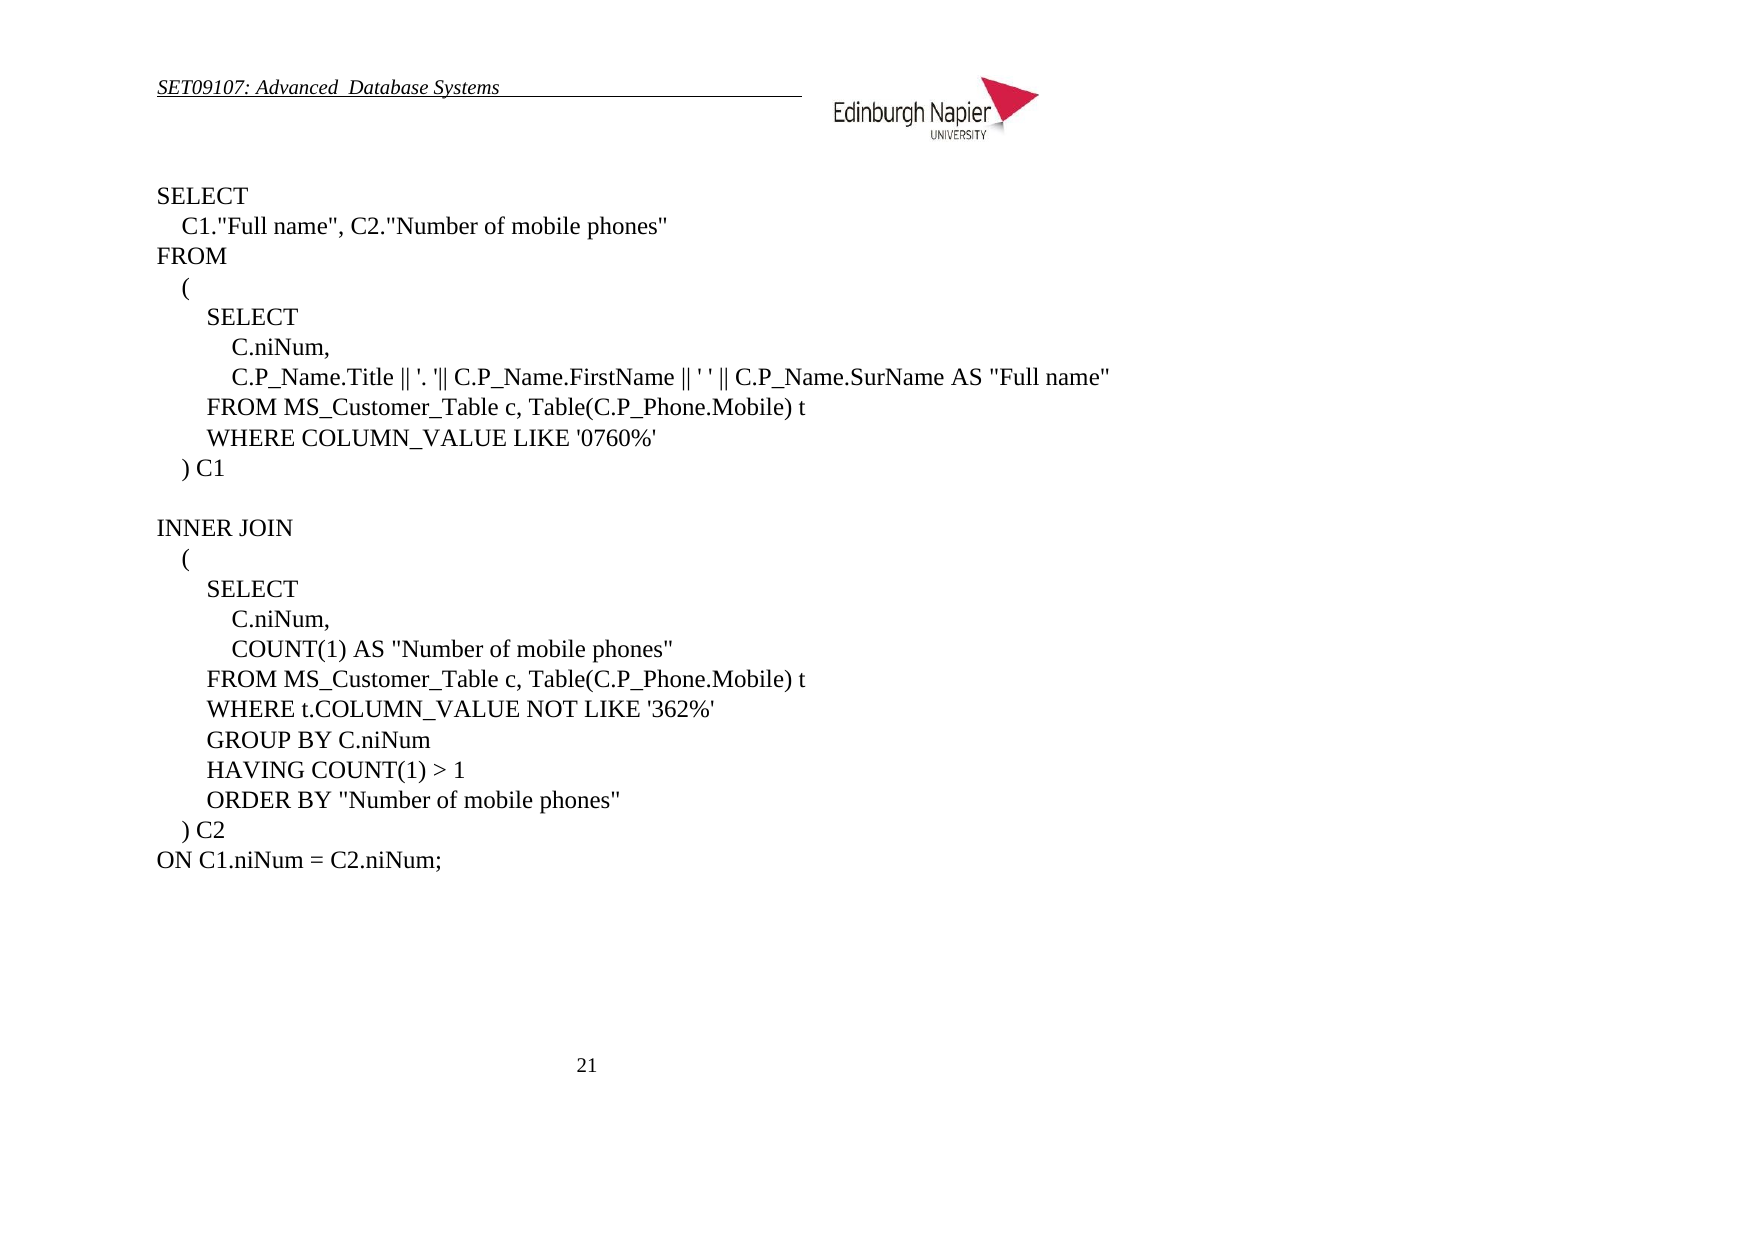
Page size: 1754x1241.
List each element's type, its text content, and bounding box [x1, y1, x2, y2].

text WHERE COLUMN_VALUE LIKE '0760%' [156, 423, 1596, 451]
text C.P_Name.Title || '. '|| C.P_Name.FirstName || ' ' || C.P_Name.SurName AS "Full name" [156, 362, 1596, 391]
text ) C1 [156, 453, 1596, 482]
text FROM [156, 241, 1596, 270]
text ( [156, 543, 1596, 572]
text ORDER BY "Number of mobile phones" [156, 785, 1596, 814]
text GROUP BY C.niNum [156, 725, 1596, 753]
text INNER JOIN [156, 513, 1596, 542]
text ( [156, 272, 1596, 300]
text SELECT [156, 181, 1596, 210]
text ON C1.niNum = C2.niNum; [156, 846, 1596, 874]
text C.niNum, [156, 604, 1596, 633]
text WHERE t.COLUMN_VALUE NOT LIKE '362%' [156, 694, 1596, 723]
text C1."Full name", C2."Number of mobile phones" [156, 211, 1596, 240]
text FROM MS_Customer_Table c, Table(C.P_Phone.Mobile) t [156, 392, 1596, 421]
text FROM MS_Customer_Table c, Table(C.P_Phone.Mobile) t [156, 664, 1596, 693]
text ) C2 [156, 815, 1596, 844]
text SELECT [156, 302, 1596, 331]
text COUNT(1) AS "Number of mobile phones" [156, 634, 1596, 663]
text HAVING COUNT(1) > 1 [156, 755, 1596, 784]
text SELECT [156, 574, 1596, 602]
text C.niNum, [156, 332, 1596, 361]
